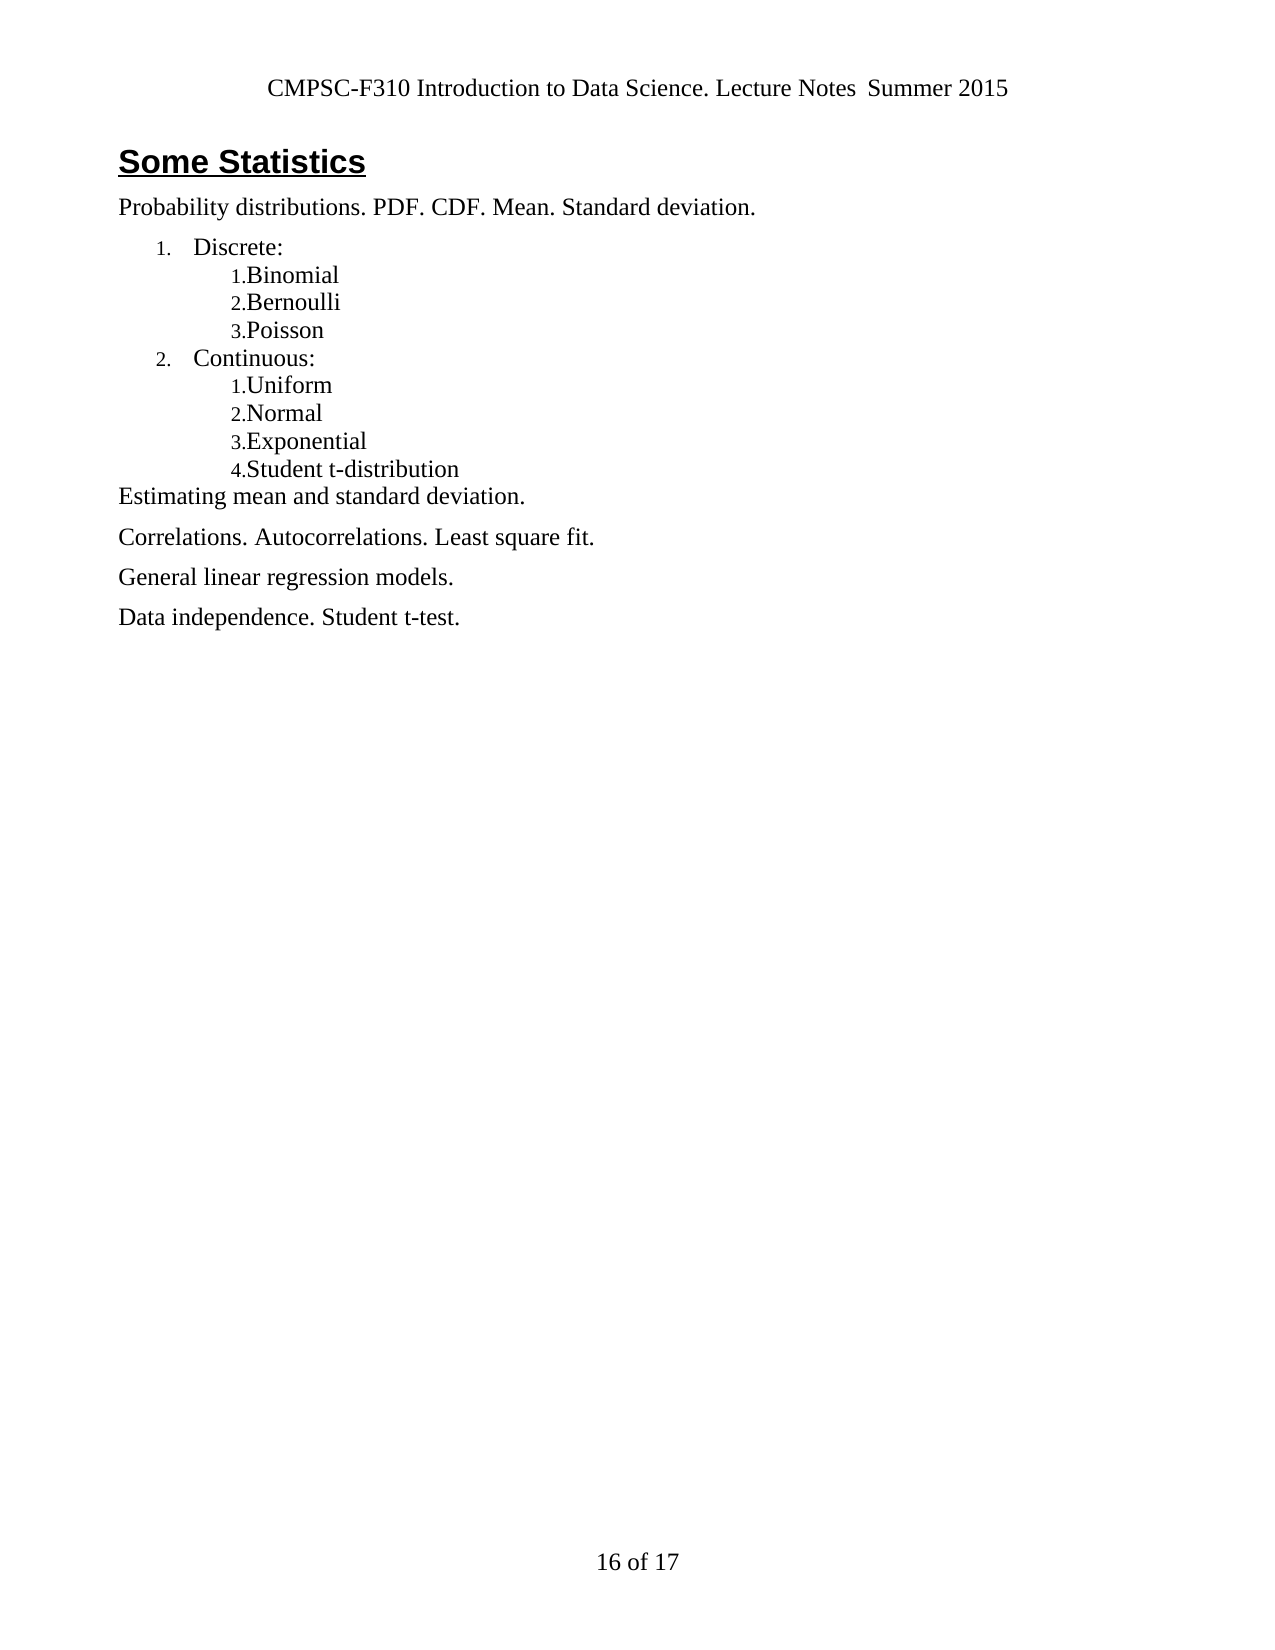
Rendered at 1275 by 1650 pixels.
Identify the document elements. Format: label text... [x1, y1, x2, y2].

list Continuous: [156, 344, 1157, 372]
text Probability distributions. PDF. CDF. Mean. Standard deviation. [118, 193, 1157, 221]
text Estimating mean and standard deviation. [118, 482, 1157, 510]
text Data independence. Student t-test. [118, 603, 1157, 631]
list Uniform [118, 372, 1157, 399]
subtitle Some Statistics [118, 143, 1157, 180]
list Poisson [118, 316, 1157, 344]
text General linear regression models. [118, 563, 1157, 591]
list Bernoulli [118, 288, 1157, 316]
list Discrete: [156, 233, 1157, 261]
list Student t-distribution [118, 455, 1157, 482]
list Binomial [118, 261, 1157, 288]
text Correlations. Autocorrelations. Least square fit. [118, 523, 1157, 550]
list Normal [118, 399, 1157, 427]
list Exponential [118, 427, 1157, 455]
